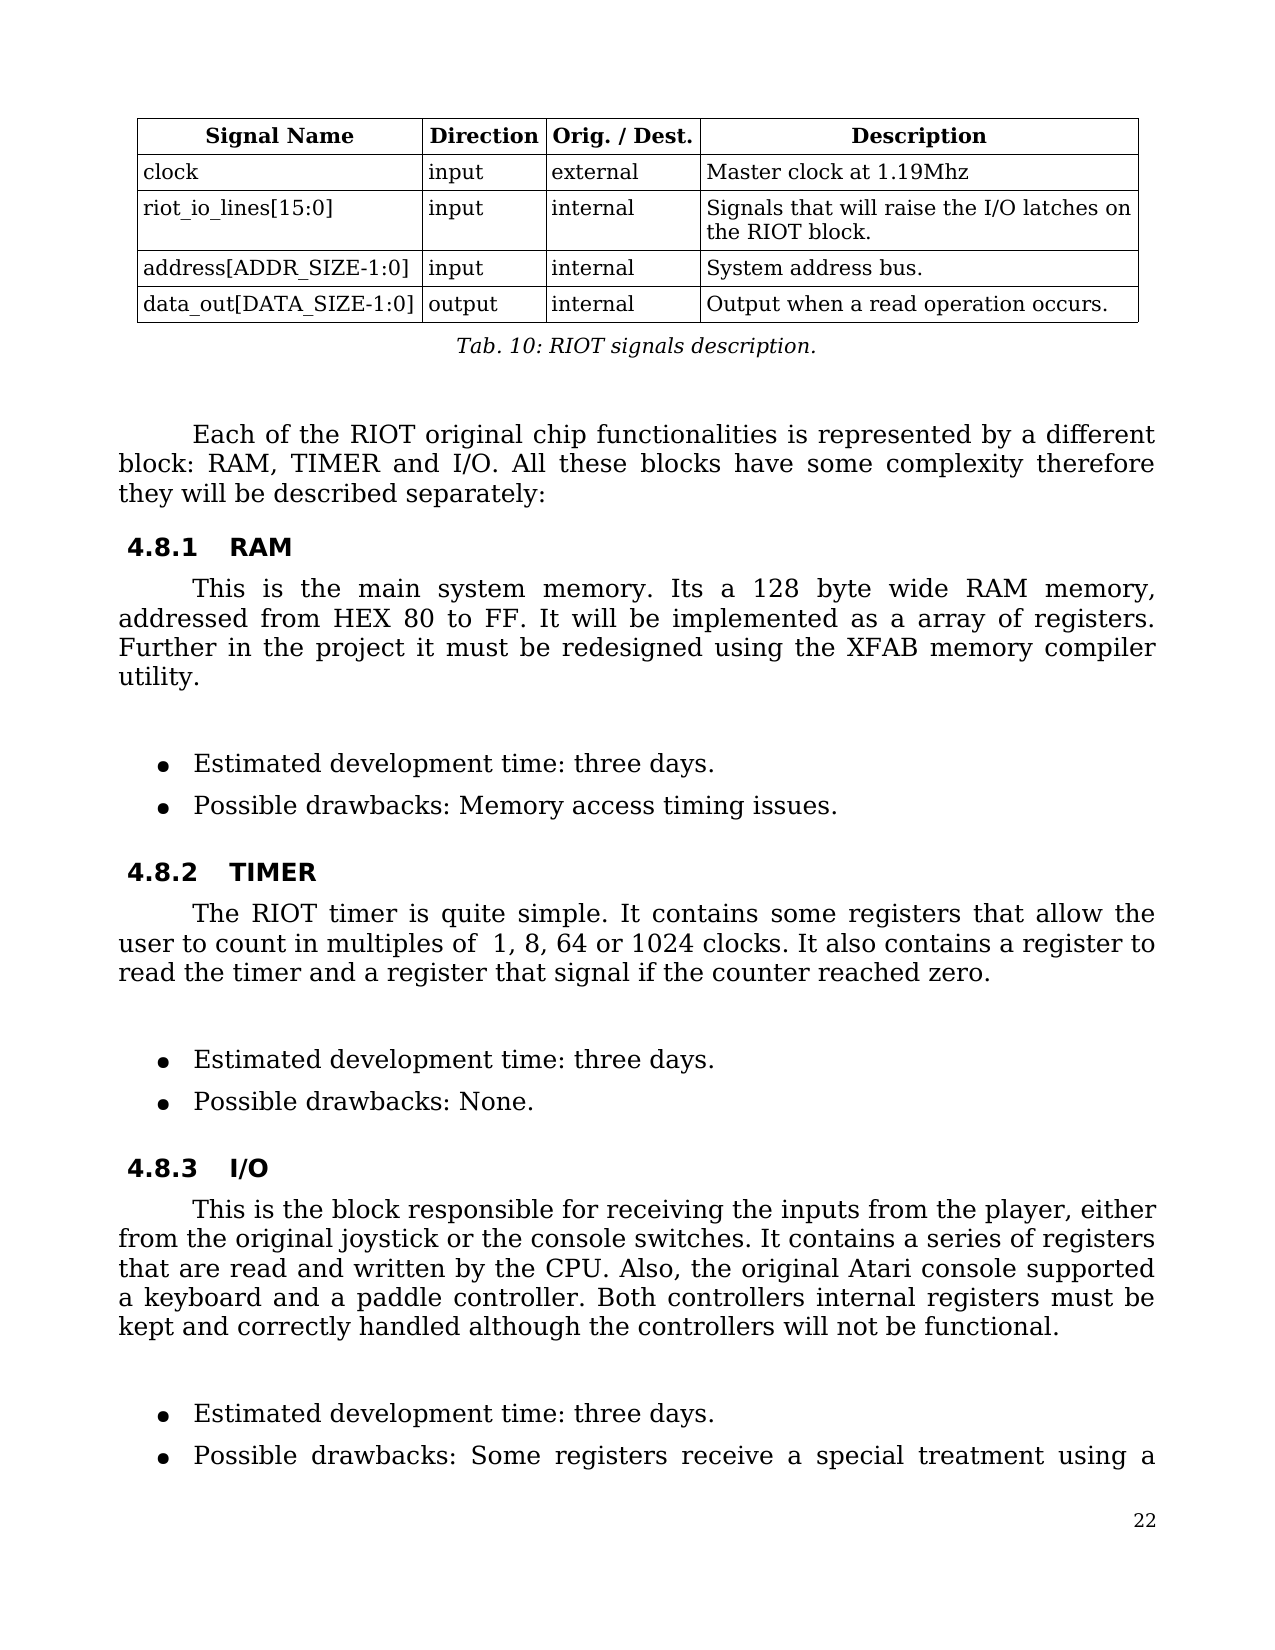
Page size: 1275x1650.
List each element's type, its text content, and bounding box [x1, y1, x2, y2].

text This is the main system memory. Its a 128 byte wide RAM memory, addressed from HEX 80 to FF. It will be implemented as a array of registers. Further in the project it must be redesigned using the XFAB memory compiler utility. [118, 574, 1157, 691]
table_header Signal Name [138, 119, 422, 154]
list Estimated development time: three days. [156, 1399, 1157, 1429]
table_cell input [423, 155, 546, 190]
table_cell external [547, 155, 700, 190]
table_cell address[ADDR_SIZE-1:0] [138, 251, 422, 286]
table_cell Master clock at 1.19Mhz [701, 155, 1138, 190]
table_header Direction [423, 119, 546, 154]
subtitle TIMER [118, 858, 1157, 887]
table_cell data_out[DATA_SIZE-1:0] [138, 287, 422, 322]
table_cell clock [138, 155, 422, 190]
list Possible drawbacks: Memory access timing issues. [156, 791, 1157, 820]
table_header Orig. / Dest. [547, 119, 700, 154]
list Estimated development time: three days. [156, 1045, 1157, 1074]
table_cell Output when a read operation occurs. [701, 287, 1138, 322]
text Tab. 10: RIOT signals description. [118, 334, 1157, 359]
text Each of the RIOT original chip functionalities is represented by a different block: RAM, TIMER and I/O. All these blocks have some complexity therefore they will be described separately: [118, 420, 1157, 508]
text This is the block responsible for receiving the inputs from the player, either from the original joystick or the console switches. It contains a series of registers that are read and written by the CPU. Also, the original Atari console supported a keyboard and a paddle controller. Both controllers internal registers must be kept and correctly handled although the controllers will not be functional. [118, 1195, 1157, 1341]
table_cell internal [547, 191, 700, 250]
list Estimated development time: three days. [156, 749, 1157, 779]
table_cell input [423, 191, 546, 250]
table_cell output [423, 287, 546, 322]
list Possible drawbacks: None. [156, 1087, 1157, 1116]
table_cell riot_io_lines[15:0] [138, 191, 422, 250]
table_cell System address bus. [701, 251, 1138, 286]
text The RIOT timer is quite simple. It contains some registers that allow the user to count in multiples of 1, 8, 64 or 1024 clocks. It also contains a register to read the timer and a register that signal if the counter reached zero. [118, 899, 1157, 987]
table_cell Signals that will raise the I/O latches on the RIOT block. [701, 191, 1138, 250]
table_cell internal [547, 251, 700, 286]
table_cell internal [547, 287, 700, 322]
subtitle I/O [118, 1154, 1157, 1183]
table_cell input [423, 251, 546, 286]
table_header Description [701, 119, 1138, 154]
subtitle RAM [118, 533, 1157, 562]
list Possible drawbacks: Some registers receive a special treatment using a [156, 1441, 1157, 1470]
